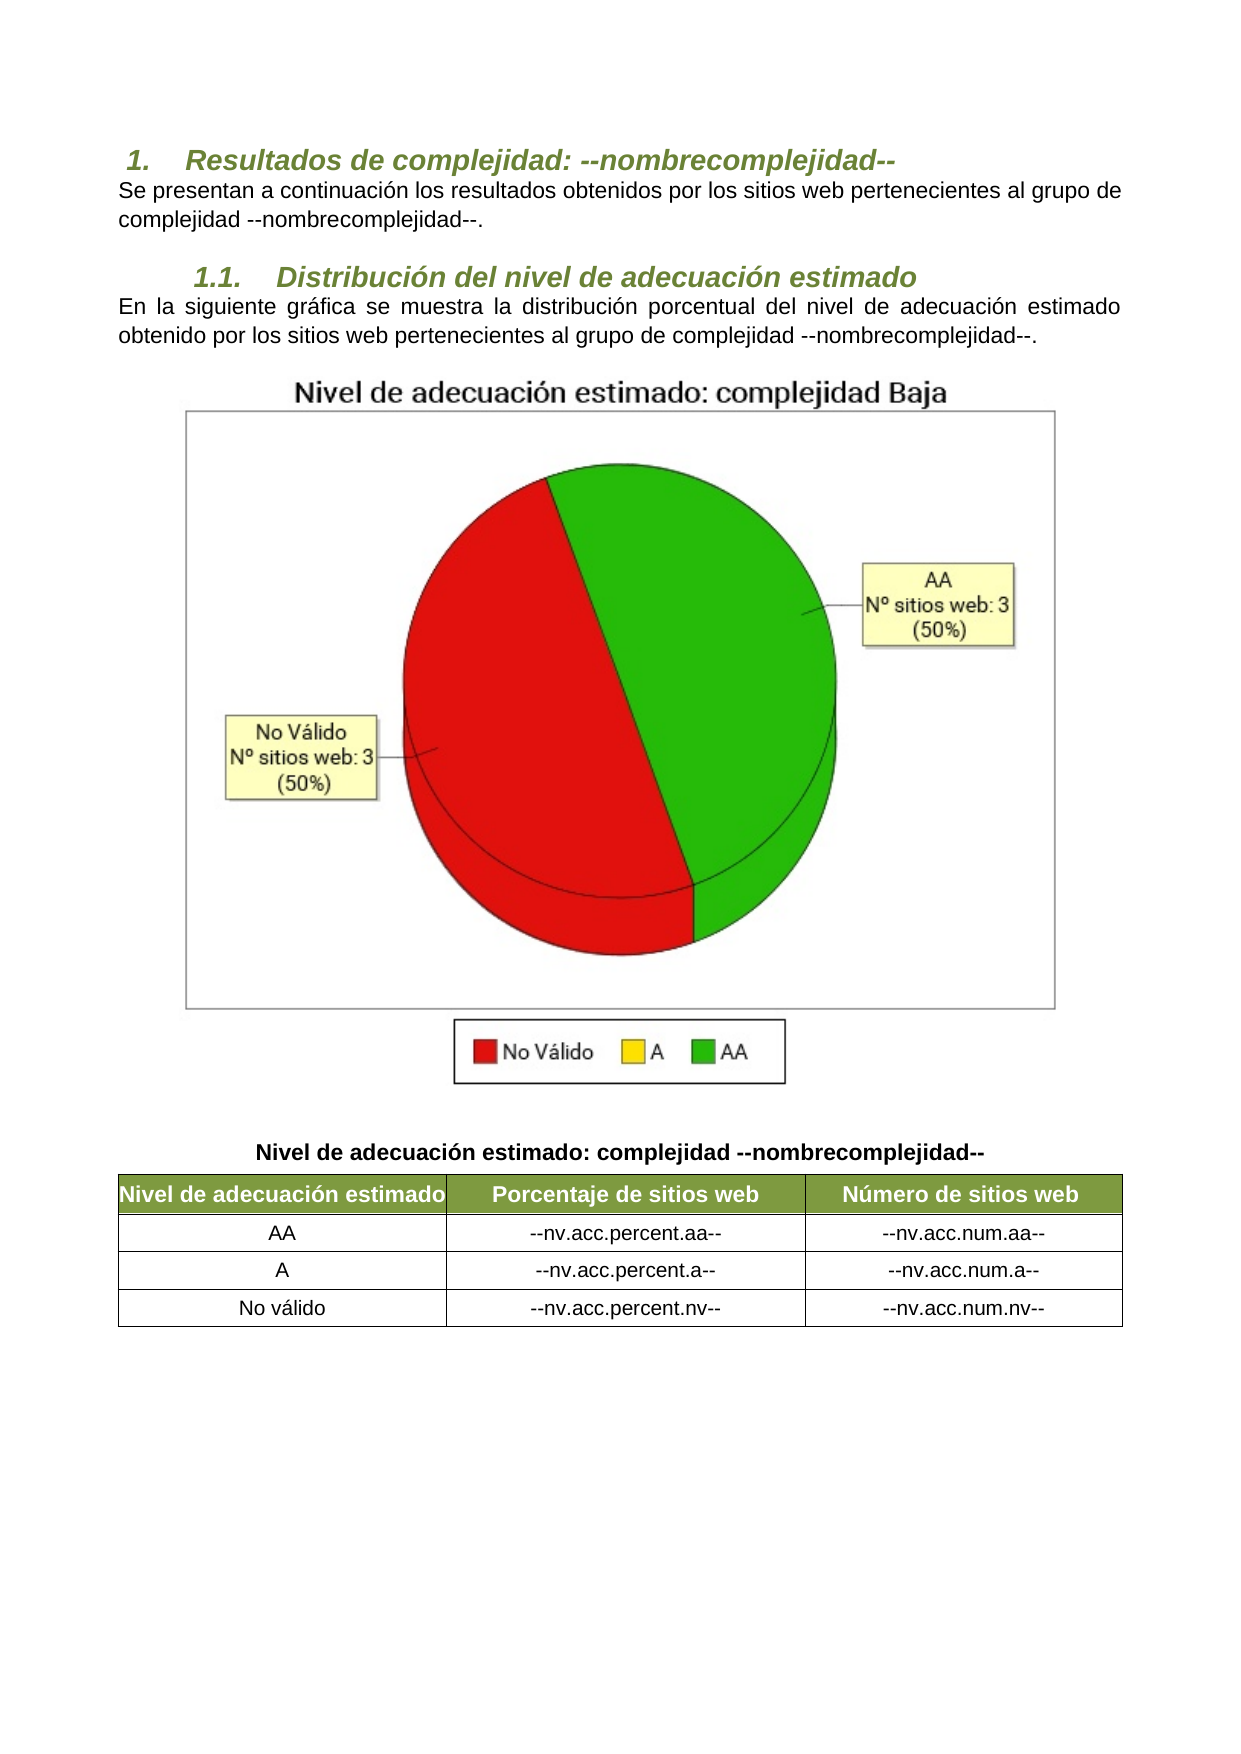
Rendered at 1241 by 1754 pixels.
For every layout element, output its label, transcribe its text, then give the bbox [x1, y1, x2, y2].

picture [178, 376, 1062, 1086]
table_cell --nv.acc.percent.nv-- [447, 1290, 805, 1326]
text Se presentan a continuación los resultados obtenidos por los sitios web pertenecientes al grupo de complejidad --nombrecomplejidad--. [118, 177, 1122, 232]
table_cell --nv.acc.percent.aa-- [447, 1215, 805, 1251]
text En la siguiente gráfica se muestra la distribución porcentual del nivel de adecuación estimado obtenido por los sitios web pertenecientes al grupo de complejidad --nombrecomplejidad--. [118, 293, 1122, 348]
subtitle Resultados de complejidad: --nombrecomplejidad-- [118, 143, 1122, 177]
table_cell --nv.acc.num.a-- [806, 1252, 1122, 1288]
table_header Nivel de adecuación estimado [119, 1175, 446, 1213]
table_cell No válido [119, 1290, 446, 1326]
table_header Porcentaje de sitios web [447, 1175, 805, 1213]
table_cell --nv.acc.num.nv-- [806, 1290, 1122, 1326]
subtitle Distribución del nivel de adecuación estimado [185, 259, 1122, 293]
table_header Número de sitios web [806, 1175, 1122, 1213]
table_cell A [119, 1252, 446, 1288]
text Nivel de adecuación estimado: complejidad --nombrecomplejidad-- [118, 1139, 1122, 1166]
table_cell --nv.acc.percent.a-- [447, 1252, 805, 1288]
table_cell AA [119, 1215, 446, 1251]
table_cell --nv.acc.num.aa-- [806, 1215, 1122, 1251]
